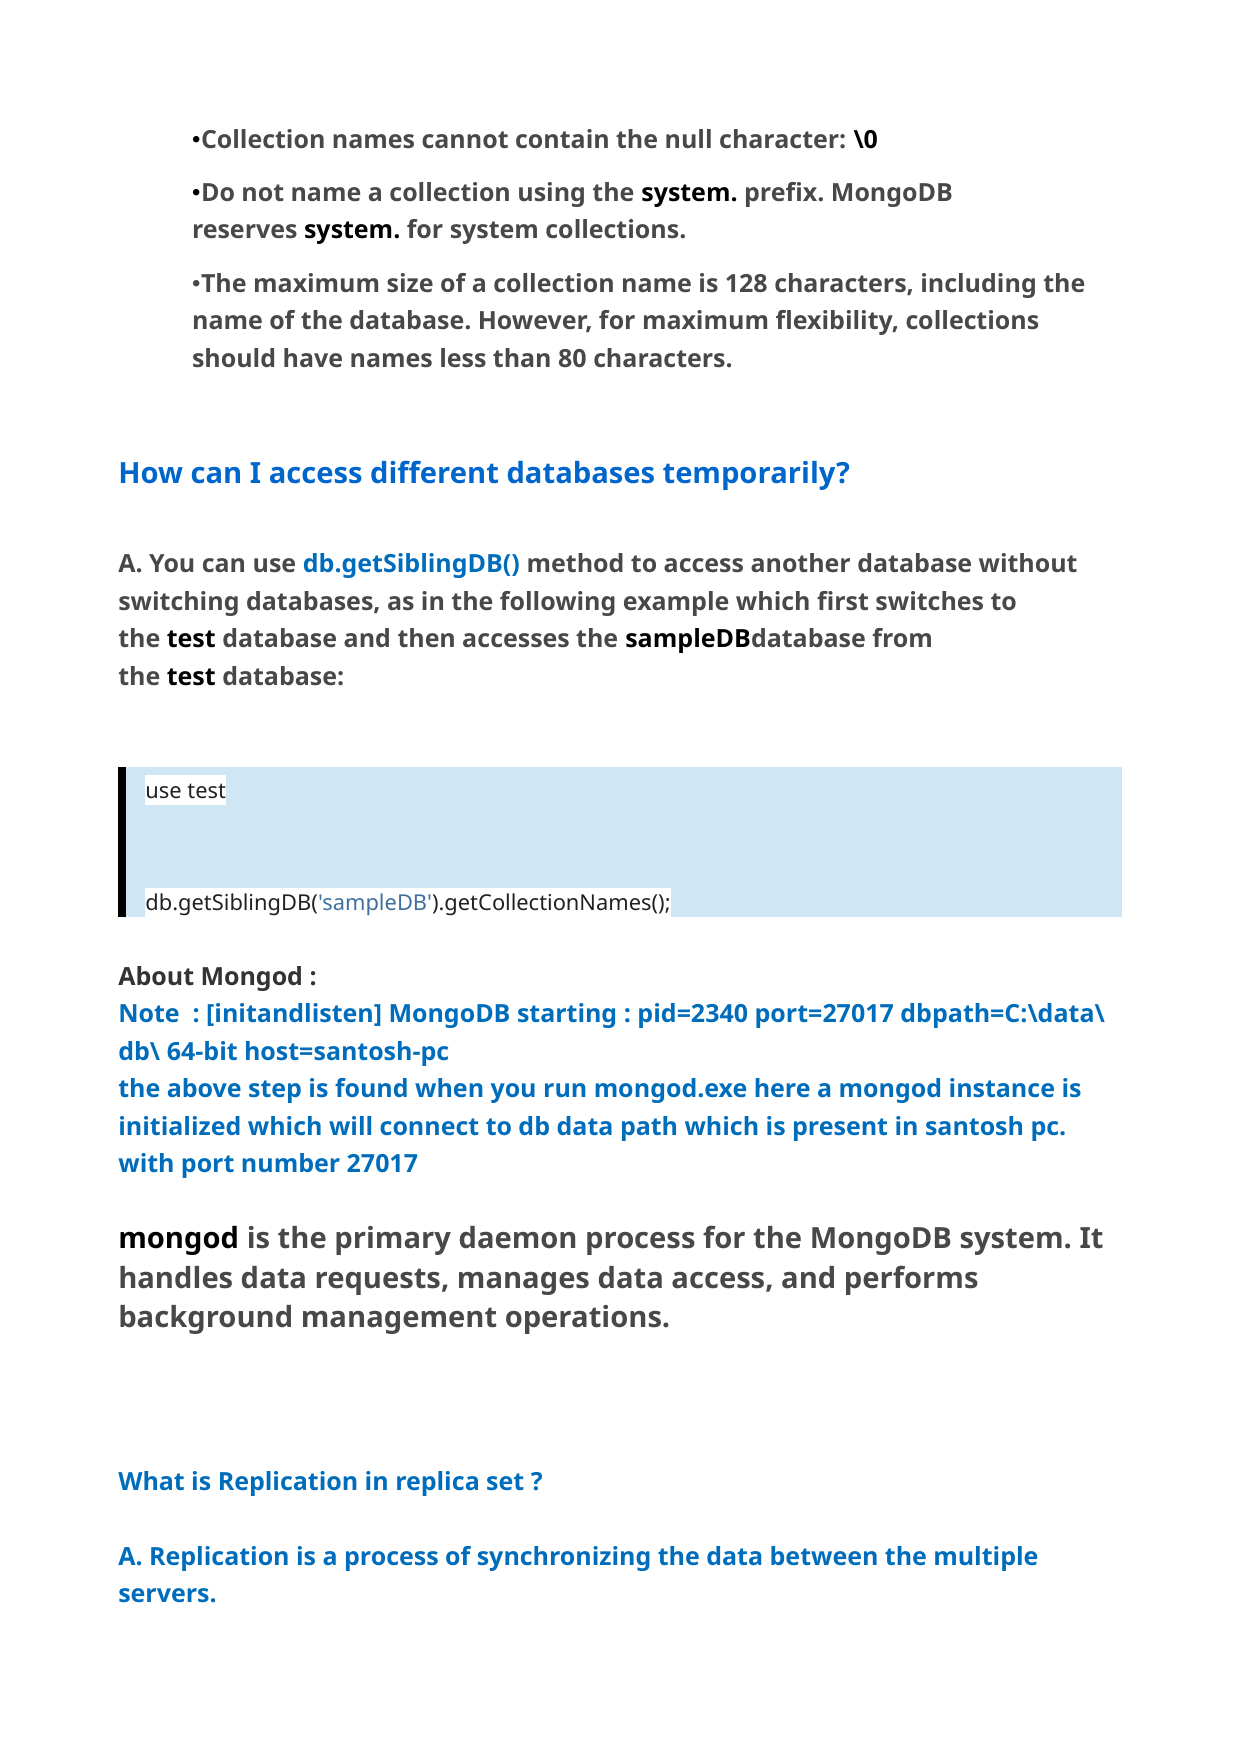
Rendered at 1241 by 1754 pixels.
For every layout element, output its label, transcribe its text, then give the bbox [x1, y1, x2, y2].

list About Mongod : [118, 955, 1122, 992]
text mongod is the primary daemon process for the MongoDB system. It handles data requests, manages data access, and performs background management operations. [118, 1217, 1122, 1336]
subtitle How can I access different databases temporarily? [118, 452, 1122, 492]
list the above step is found when you run mongod.exe here a mongod instance is initialized which will connect to db data path which is present in santosh pc. with port number 27017 [118, 1067, 1122, 1180]
list What is Replication in replica set ? [118, 1460, 1122, 1497]
text A. You can use db.getSiblingDB() method to access another database without switching databases, as in the following example which first switches to the test database and then accesses the sampleDBdatabase from the test database: [118, 542, 1122, 692]
list A. Replication is a process of synchronizing the data between the multiple servers. [118, 1535, 1122, 1610]
text db.getSiblingDB('sampleDB').getCollectionNames(); [126, 880, 1122, 917]
list The maximum size of a collection name is 128 characters, including the name of the database. However, for maximum flexibility, collections should have names less than 80 characters. [118, 262, 1122, 374]
text use test [126, 767, 1122, 805]
list Collection names cannot contain the null character: \0 [118, 118, 1122, 156]
list Do not name a collection using the system. prefix. MongoDB reserves system. for system collections. [118, 171, 1122, 246]
list Note : [initandlisten] MongoDB starting : pid=2340 port=27017 dbpath=C:\data\db\ 64-bit host=santosh-pc [118, 992, 1122, 1067]
